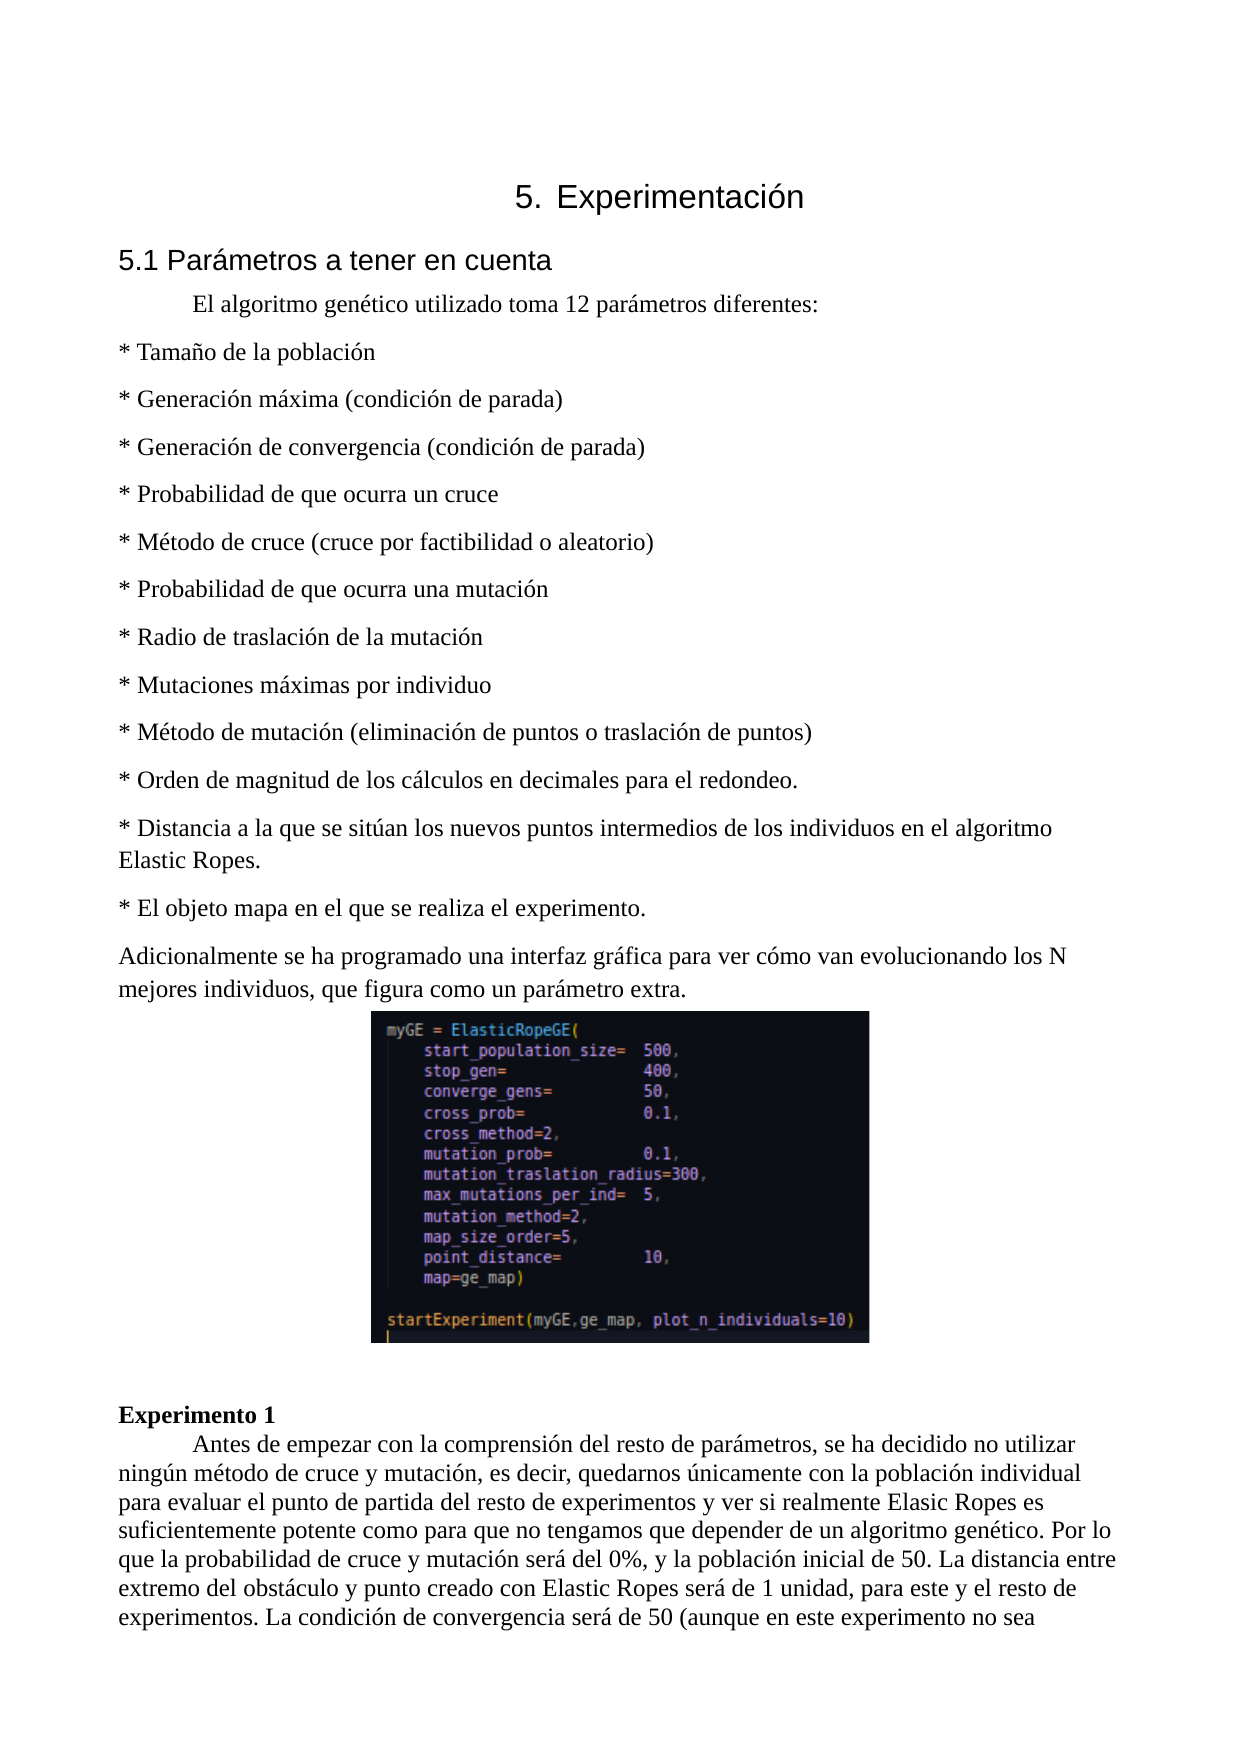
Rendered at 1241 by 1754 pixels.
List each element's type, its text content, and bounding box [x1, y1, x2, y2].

text * Orden de magnitud de los cálculos en decimales para el redondeo. [118, 765, 1122, 794]
text Antes de empezar con la comprensión del resto de parámetros, se ha decidido no utilizar ningún método de cruce y mutación, es decir, quedarnos únicamente con la población individual para evaluar el punto de partida del resto de experimentos y ver si realmente Elasic Ropes es suficientemente potente como para que no tengamos que depender de un algoritmo genético. Por lo que la probabilidad de cruce y mutación será del 0%, y la población inicial de 50. La distancia entre extremo del obstáculo y punto creado con Elastic Ropes será de 1 unidad, para este y el resto de experimentos. La condición de convergencia será de 50 (aunque en este experimento no sea [118, 1429, 1122, 1631]
text Experimento 1 [118, 1401, 1122, 1429]
text * Generación de convergencia (condición de parada) [118, 432, 1122, 461]
text * Distancia a la que se sitúan los nuevos puntos intermedios de los individuos en el algoritmo Elastic Ropes. [118, 813, 1122, 874]
text * Mutaciones máximas por individuo [118, 670, 1122, 698]
text * Generación máxima (condición de parada) [118, 384, 1122, 413]
picture [371, 1011, 870, 1343]
text * El objeto mapa en el que se realiza el experimento. [118, 893, 1122, 922]
text * Radio de traslación de la mutación [118, 622, 1122, 651]
text Adicionalmente se ha programado una interfaz gráfica para ver cómo van evolucionando los N mejores individuos, que figura como un parámetro extra. [118, 941, 1122, 1003]
text * Tamaño de la población [118, 337, 1122, 365]
text * Probabilidad de que ocurra una mutación [118, 574, 1122, 603]
subtitle 5.1 Parámetros a tener en cuenta [118, 243, 1122, 276]
text * Probabilidad de que ocurra un cruce [118, 479, 1122, 508]
text El algoritmo genético utilizado toma 12 parámetros diferentes: [118, 289, 1122, 318]
text * Método de cruce (cruce por factibilidad o aleatorio) [118, 527, 1122, 556]
subtitle Experimentación [197, 177, 1122, 216]
text * Método de mutación (eliminación de puntos o traslación de puntos) [118, 717, 1122, 746]
